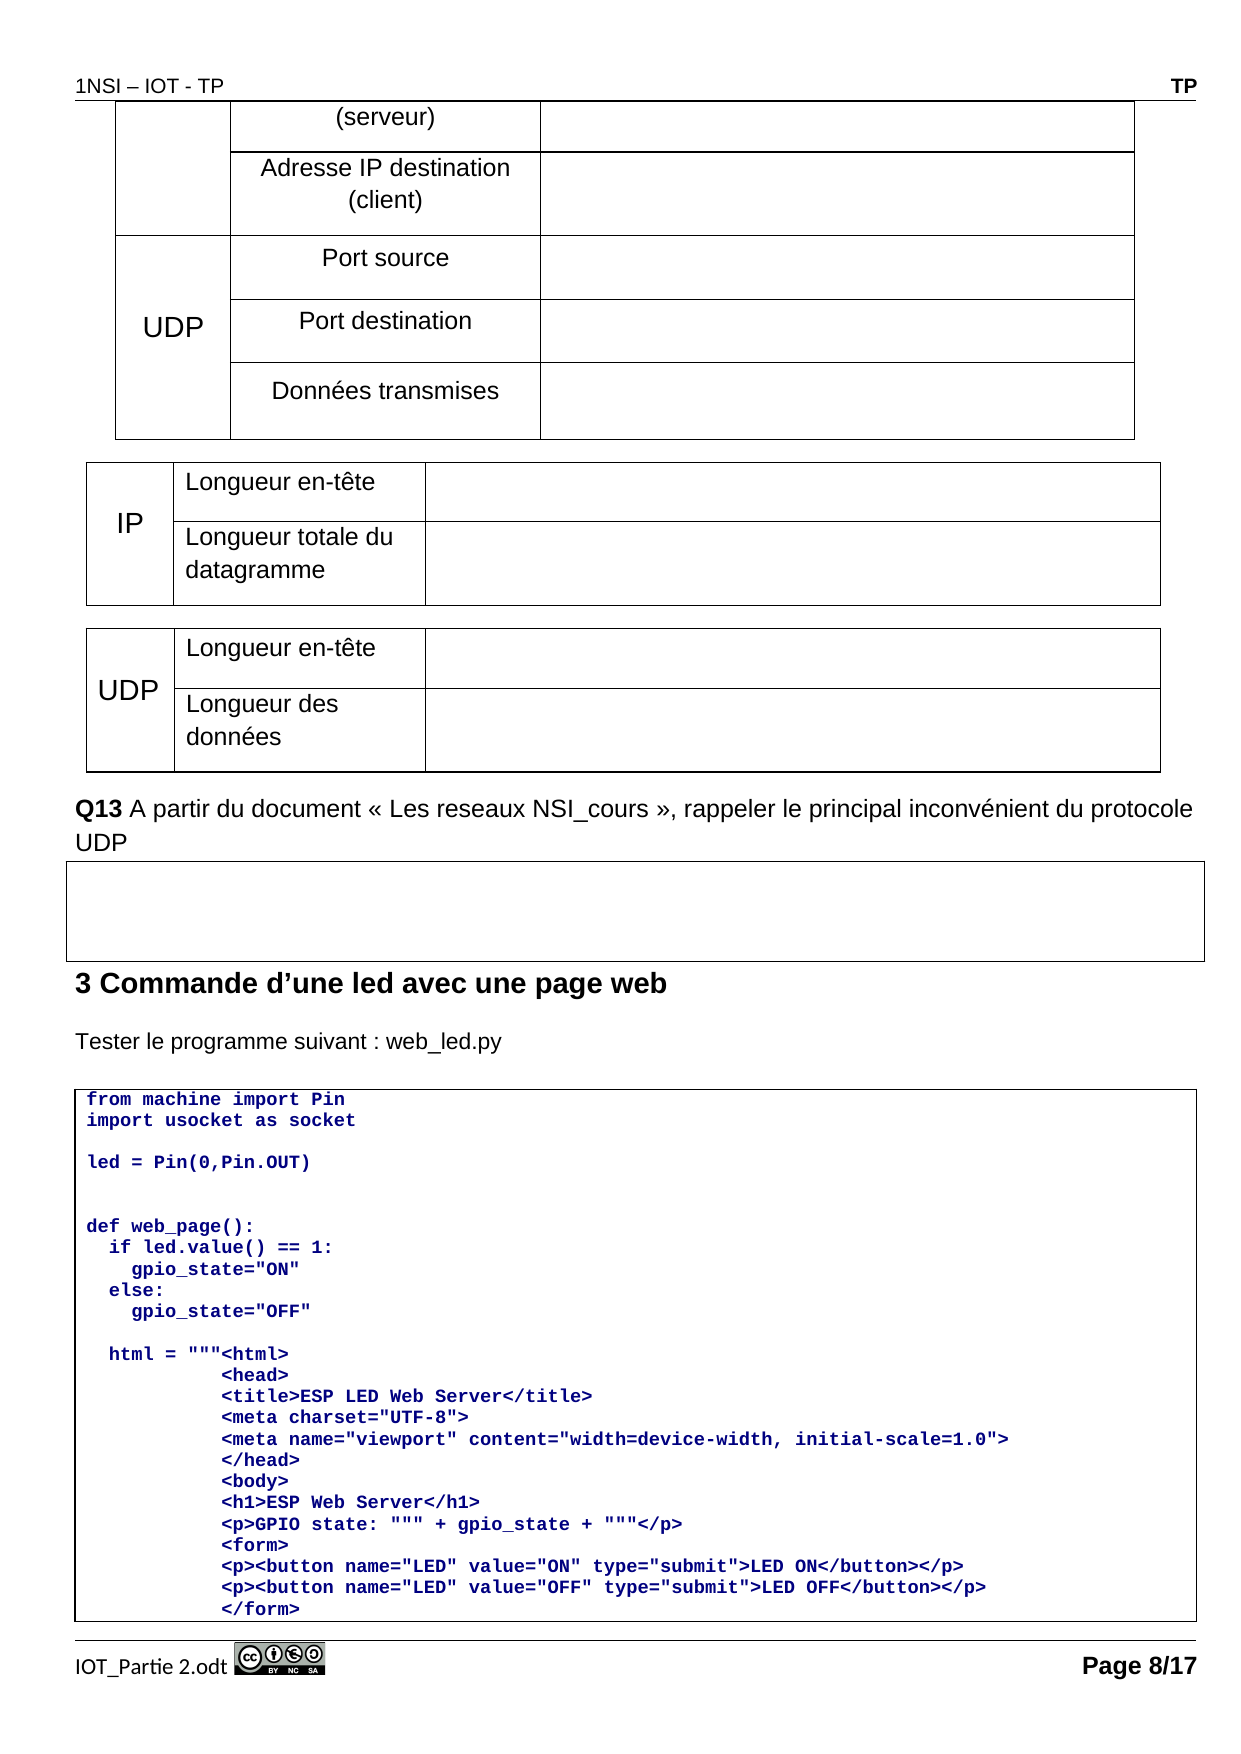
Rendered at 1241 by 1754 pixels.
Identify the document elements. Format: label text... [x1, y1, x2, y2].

table_cell [541, 153, 1134, 235]
text Tester le programme suivant : web_led.py [75, 1028, 1196, 1054]
table_cell (serveur) [231, 102, 540, 151]
table_cell Longueur totale du datagramme [174, 522, 425, 604]
table_header Longueur en-tête [175, 629, 425, 688]
table_cell Port source [231, 236, 540, 299]
table_cell Données transmises [231, 363, 540, 439]
table_cell [426, 689, 1160, 771]
table_cell Longueur des données [175, 689, 425, 771]
table_cell [541, 236, 1134, 299]
table_header Longueur en-tête [174, 463, 425, 521]
table_header UDP [87, 629, 174, 771]
table_cell [541, 102, 1134, 151]
table_header [426, 629, 1160, 688]
table_cell [426, 522, 1160, 604]
picture [234, 1642, 325, 1675]
table_cell [541, 363, 1134, 439]
table_cell Adresse IP destination (client) [231, 153, 540, 235]
table_cell UDP [116, 236, 230, 439]
table_cell [116, 102, 230, 235]
table_header [426, 463, 1160, 521]
text 3 Commande d’une led avec une page web [75, 966, 1196, 999]
table_cell Port destination [231, 300, 540, 362]
table_header IP [87, 463, 173, 604]
table_cell [541, 300, 1134, 362]
text Q13 A partir du document « Les reseaux NSI_cours », rappeler le principal inconvénient du protocole UDP [75, 794, 1196, 856]
